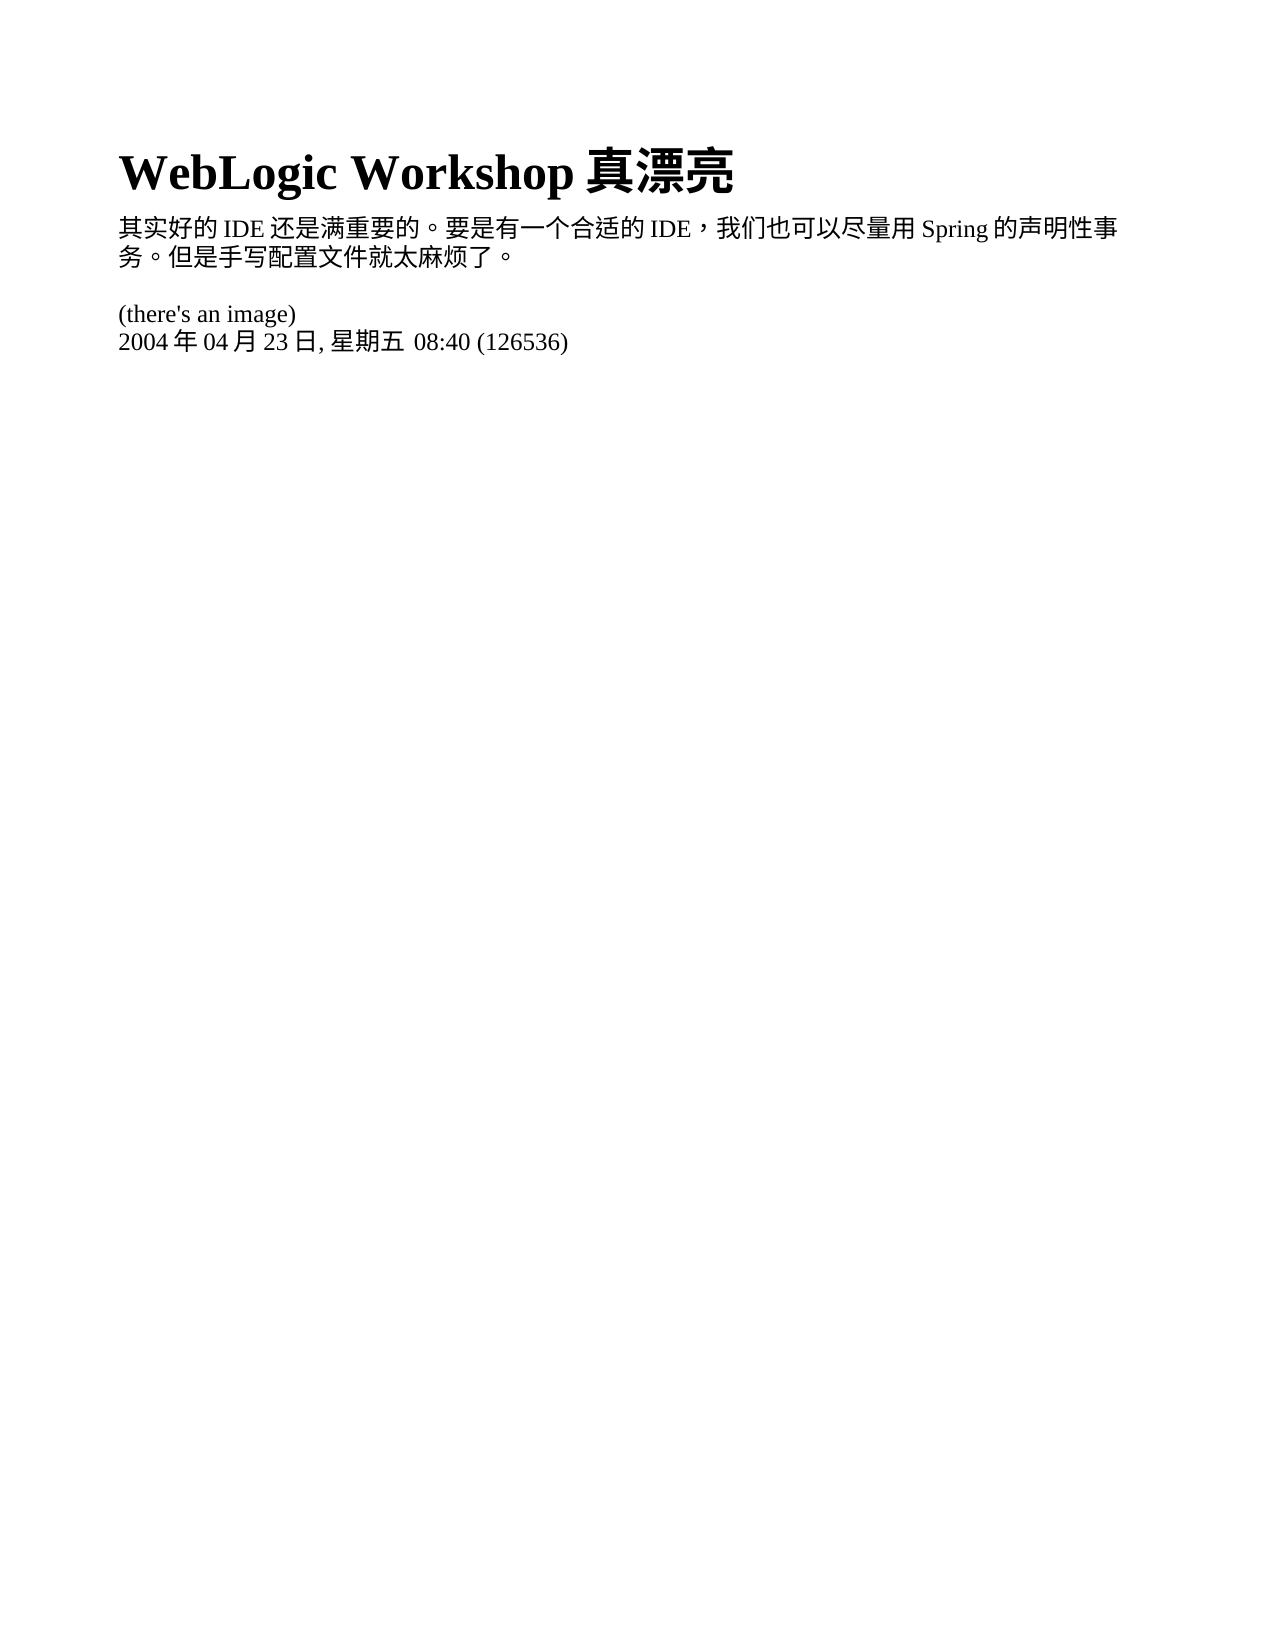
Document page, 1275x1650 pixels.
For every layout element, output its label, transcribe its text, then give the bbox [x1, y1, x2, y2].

text 2004年04月23日, 星期五 08:40 (126536) [118, 328, 1157, 357]
text (there's an image) [118, 300, 1157, 328]
subtitle WebLogic Workshop真漂亮 [118, 143, 1157, 201]
text 其实好的IDE还是满重要的。要是有一个合适的IDE，我们也可以尽量用Spring的声明性事务。但是手写配置文件就太麻烦了。 [118, 214, 1157, 272]
